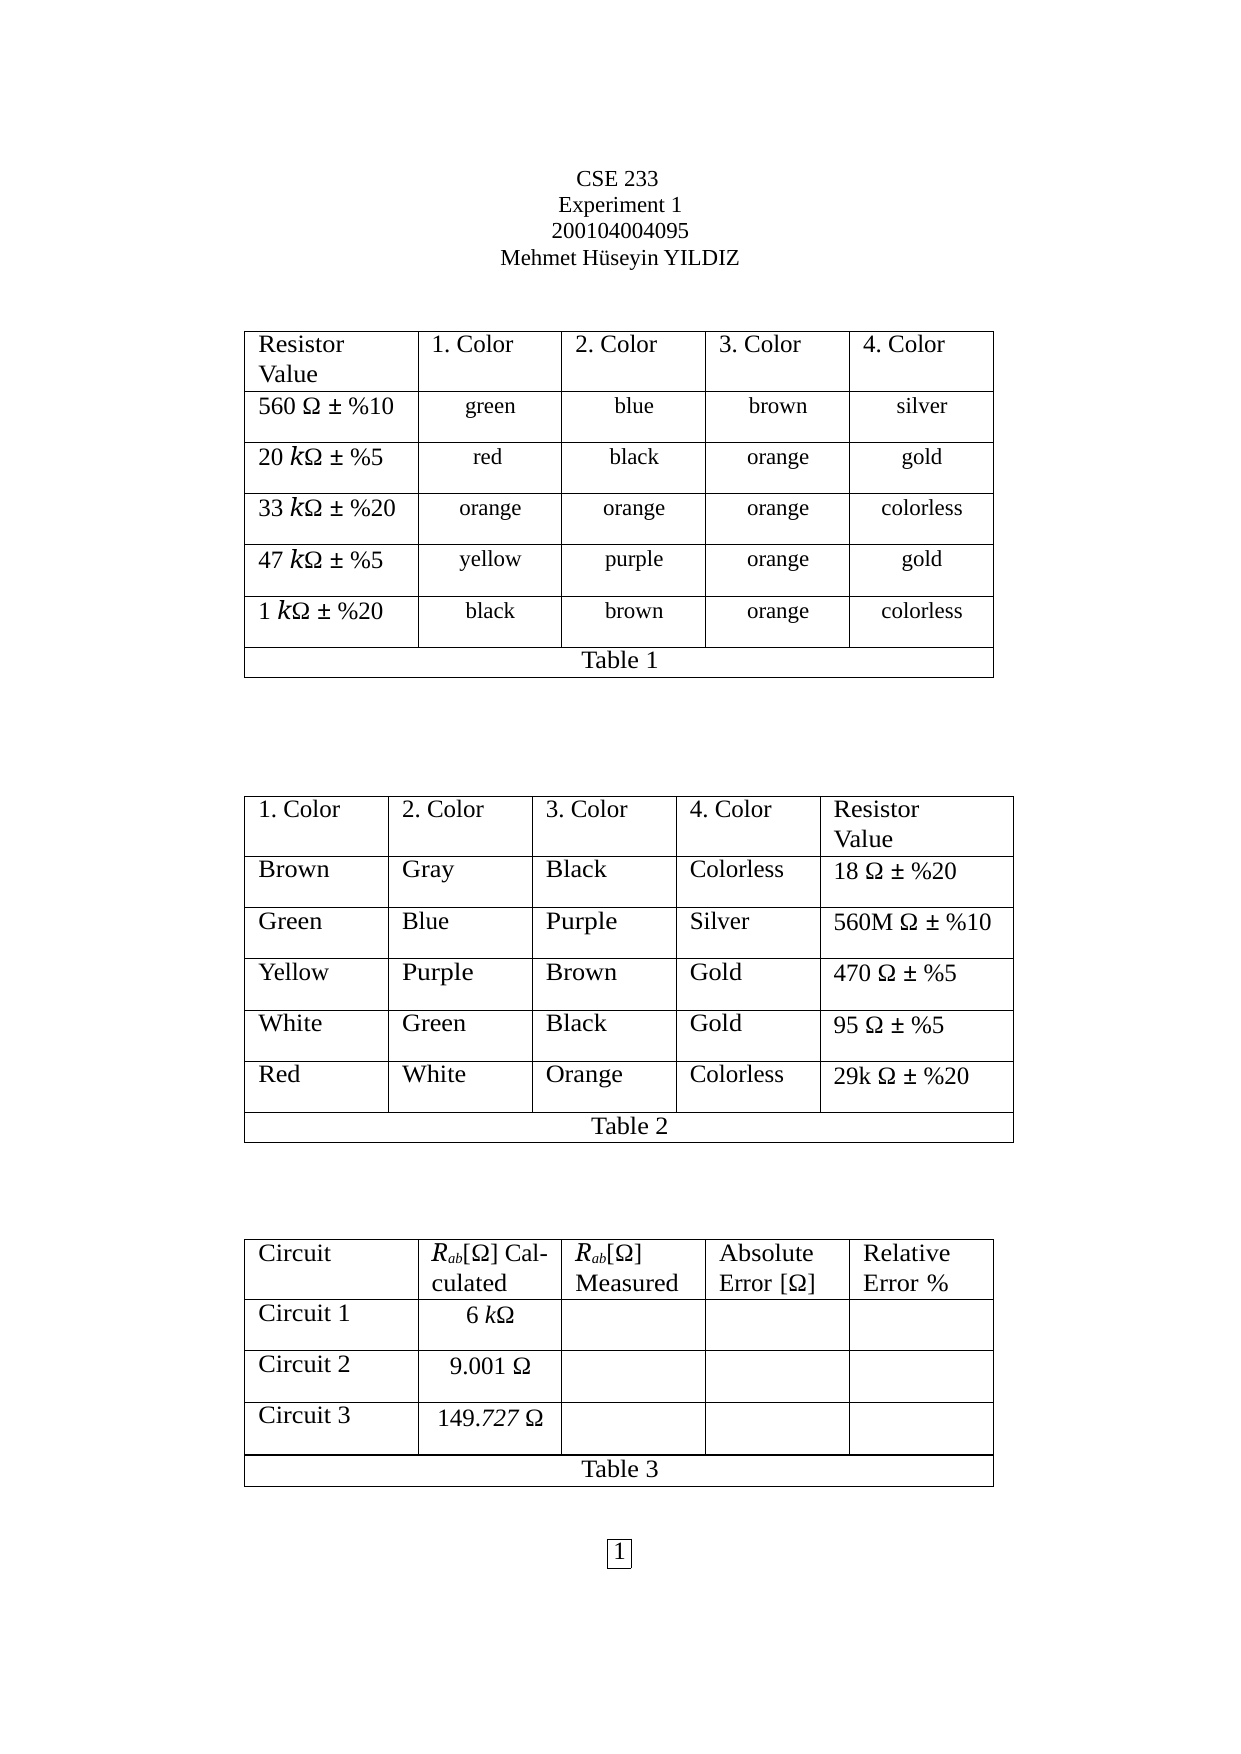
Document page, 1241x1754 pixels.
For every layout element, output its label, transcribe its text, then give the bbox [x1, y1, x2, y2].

table_cell Green [245, 908, 388, 958]
table_cell Table 1 [245, 648, 993, 677]
table_cell 20 kΩ ± %5 [245, 443, 418, 493]
table_cell Black [533, 1011, 676, 1061]
table_cell Colorless [677, 1062, 820, 1112]
table_cell gold [850, 545, 993, 596]
table_cell Brown [245, 857, 388, 907]
table_cell Brown [533, 959, 676, 1009]
table_cell Black [533, 857, 676, 907]
table_header 4. Color [677, 797, 820, 856]
table_cell [562, 1351, 705, 1402]
table_cell silver [850, 392, 993, 442]
table_header Rab[Ω] Cal- culated [419, 1240, 561, 1299]
table_cell [562, 1403, 705, 1454]
table_cell Purple [389, 959, 532, 1009]
table_header Relative Error % [850, 1240, 993, 1299]
table_cell Blue [389, 908, 532, 958]
table_cell blue [562, 392, 705, 442]
table_cell [706, 1351, 849, 1402]
table_cell gold [850, 443, 993, 493]
table_cell Orange [533, 1062, 676, 1112]
table_cell 1 kΩ ± %20 [245, 597, 418, 647]
table_cell Circuit 1 [245, 1300, 418, 1350]
table_header 2. Color [389, 797, 532, 856]
table_cell [850, 1403, 993, 1454]
table_cell 6 kΩ [419, 1300, 561, 1350]
table_cell black [562, 443, 705, 493]
table_cell colorless [850, 597, 993, 647]
table_cell 18 Ω ± %20 [821, 857, 1013, 907]
table_header 1. Color [419, 332, 561, 391]
table_cell 560M Ω ± %10 [821, 908, 1013, 958]
table_cell Table 3 [245, 1456, 993, 1486]
table_header 3. Color [706, 332, 849, 391]
table_cell Table 2 [245, 1113, 1013, 1142]
table_cell Gold [677, 959, 820, 1009]
table_cell Gold [677, 1011, 820, 1061]
table_cell Circuit 3 [245, 1403, 418, 1454]
table_header 1. Color [245, 797, 388, 856]
table_cell 470 Ω ± %5 [821, 959, 1013, 1009]
table_cell 47 kΩ ± %5 [245, 545, 418, 596]
table_cell Yellow [245, 959, 388, 1009]
table_cell [562, 1300, 705, 1350]
table_cell orange [706, 545, 849, 596]
table_cell 149.727 Ω [419, 1403, 561, 1454]
table_cell brown [562, 597, 705, 647]
table_cell Purple [533, 908, 676, 958]
table_cell purple [562, 545, 705, 596]
table_cell orange [706, 494, 849, 544]
table_cell orange [706, 443, 849, 493]
table_cell 29k Ω ± %20 [821, 1062, 1013, 1112]
table_cell 33 kΩ ± %20 [245, 494, 418, 544]
table_header 3. Color [533, 797, 676, 856]
table_cell colorless [850, 494, 993, 544]
table_cell [850, 1351, 993, 1402]
table_cell [850, 1300, 993, 1350]
table_cell Green [389, 1011, 532, 1061]
table_header Absolute Error [Ω] [706, 1240, 849, 1299]
table_cell 9.001 Ω [419, 1351, 561, 1402]
table_header Resistor Value [821, 797, 1013, 856]
table_cell orange [706, 597, 849, 647]
table_cell 95 Ω ± %5 [821, 1011, 1013, 1061]
table_cell Silver [677, 908, 820, 958]
table_cell [706, 1403, 849, 1454]
table_cell black [419, 597, 561, 647]
table_cell Red [245, 1062, 388, 1112]
table_header 4. Color [850, 332, 993, 391]
table_cell Colorless [677, 857, 820, 907]
table_cell White [389, 1062, 532, 1112]
table_cell orange [419, 494, 561, 544]
table_header Circuit [245, 1240, 418, 1299]
table_header Rab[Ω] Measured [562, 1240, 705, 1299]
table_cell White [245, 1011, 388, 1061]
table_cell green [419, 392, 561, 442]
table_cell Circuit 2 [245, 1351, 418, 1402]
table_cell Gray [389, 857, 532, 907]
table_header 2. Color [562, 332, 705, 391]
table_cell orange [562, 494, 705, 544]
table_cell 560 Ω ± %10 [245, 392, 418, 442]
table_cell brown [706, 392, 849, 442]
table_cell [706, 1300, 849, 1350]
table_cell yellow [419, 545, 561, 596]
table_header Resistor Value [245, 332, 418, 391]
table_cell red [419, 443, 561, 493]
